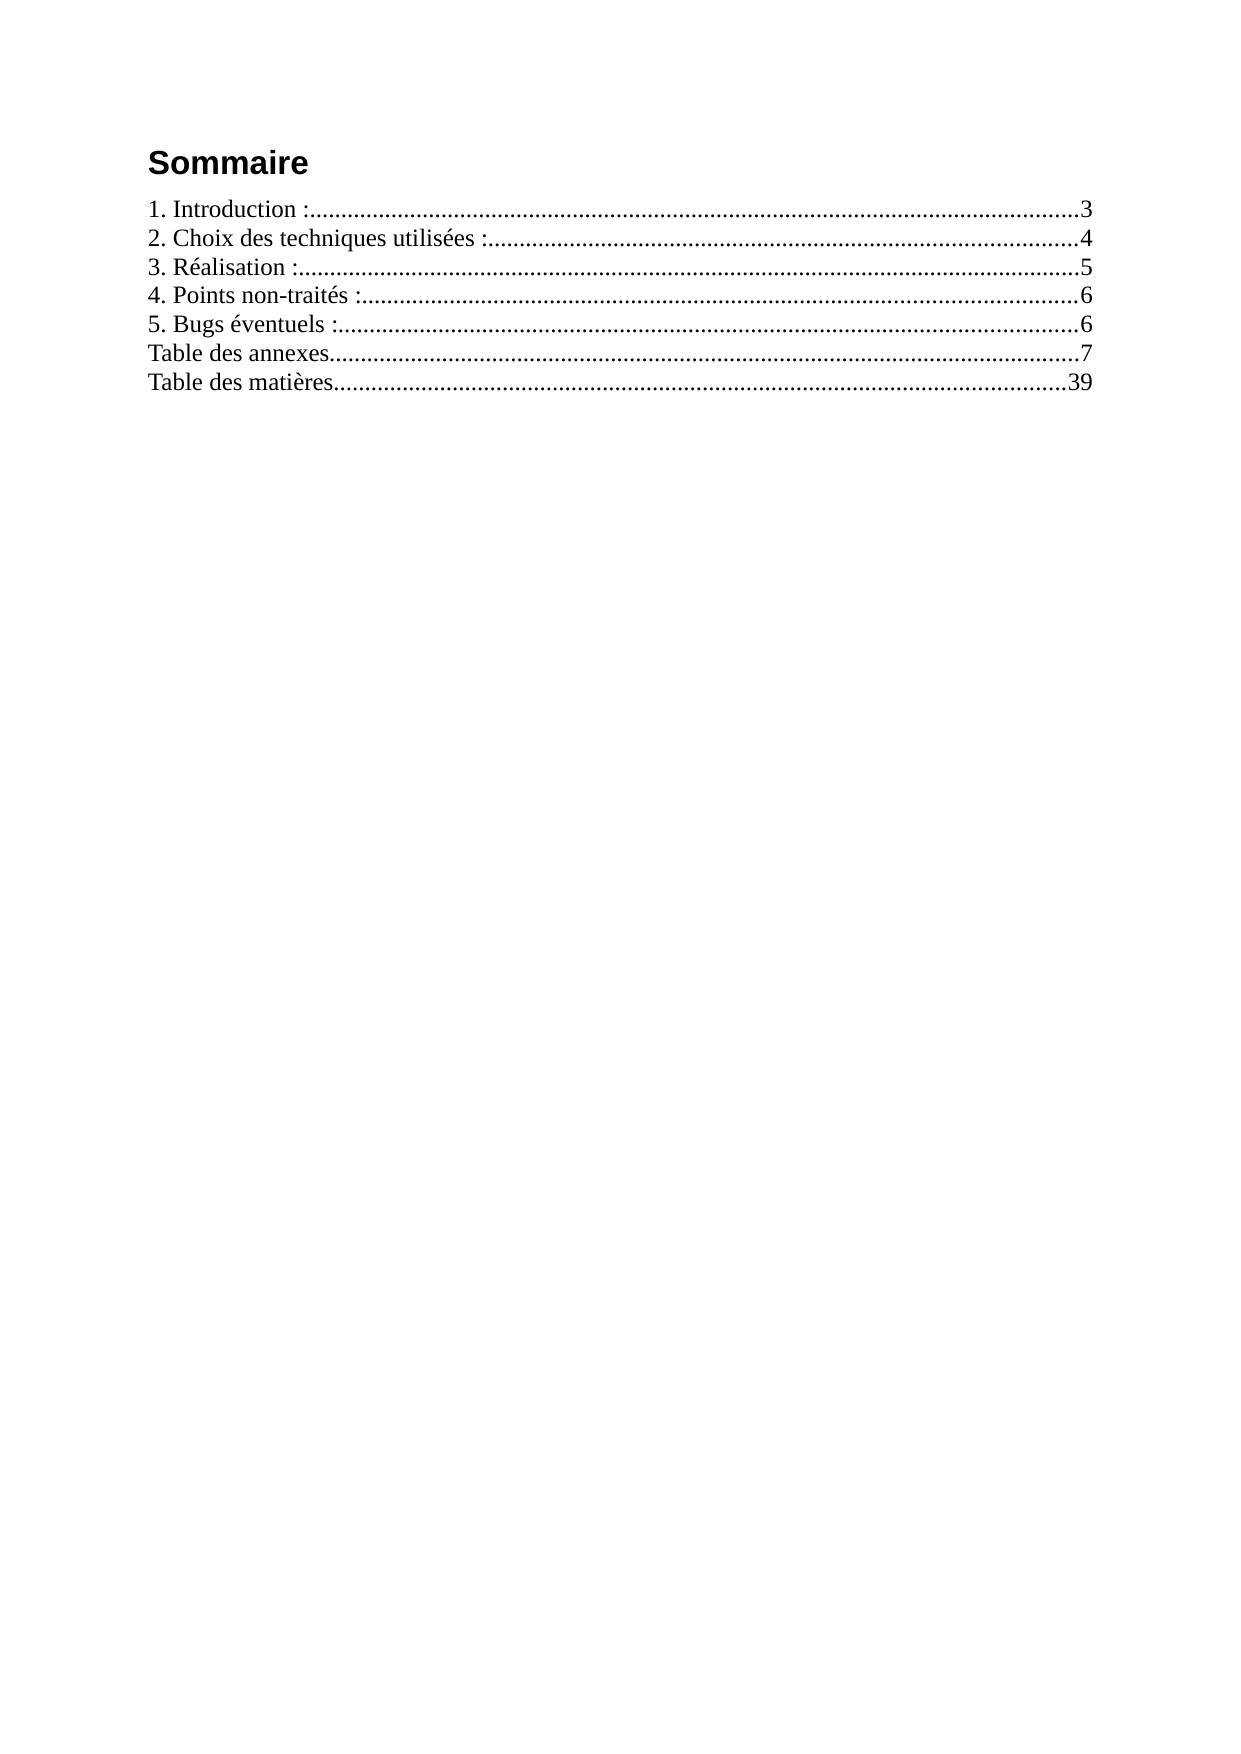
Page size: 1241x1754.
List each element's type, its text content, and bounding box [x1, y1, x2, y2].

text 5. Bugs éventuels : 6 [148, 309, 1093, 338]
text 4. Points non-traités : 6 [148, 280, 1093, 309]
text 1. Introduction : 3 [148, 194, 1093, 223]
subtitle Sommaire [148, 143, 1093, 182]
text Table des annexes 7 [148, 338, 1093, 367]
text 2. Choix des techniques utilisées : 4 [148, 223, 1093, 252]
text 3. Réalisation : 5 [148, 252, 1093, 280]
text Table des matières 39 [148, 367, 1093, 395]
